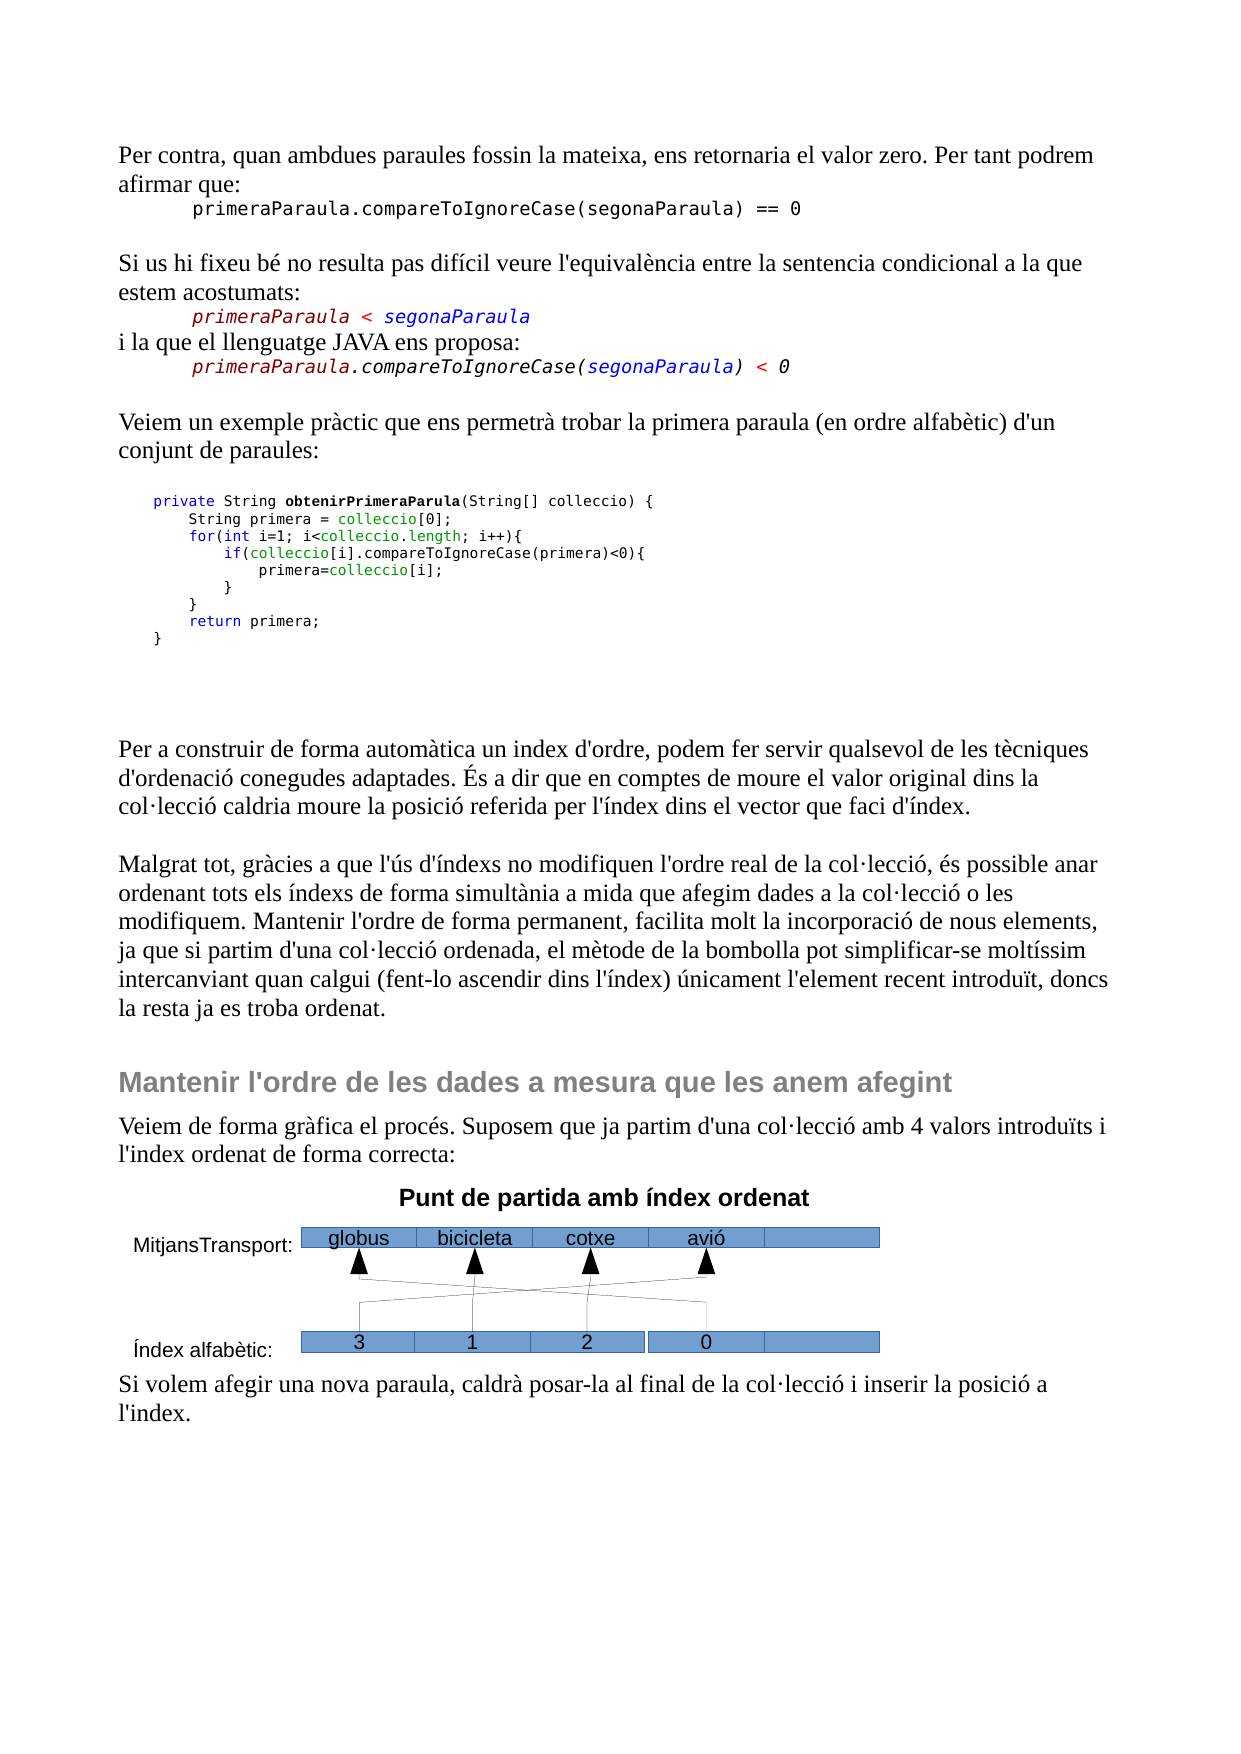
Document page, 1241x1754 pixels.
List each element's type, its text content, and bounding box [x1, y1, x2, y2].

subtitle Mantenir l'ordre de les dades a mesura que les anem afegint [118, 1065, 1122, 1098]
text } [118, 579, 1122, 596]
text i la que el llenguatge JAVA ens proposa: [118, 327, 1122, 356]
text } [118, 596, 1122, 613]
text Si us hi fixeu bé no resulta pas difícil veure l'equivalència entre la sentencia condicional a la que estem acostumats: [118, 248, 1122, 306]
text return primera; [118, 613, 1122, 630]
text String primera = colleccio[0]; [118, 511, 1122, 528]
text } [118, 630, 1122, 647]
text if(colleccio[i].compareToIgnoreCase(primera)<0){ [118, 545, 1122, 562]
text primera=colleccio[i]; [118, 562, 1122, 579]
text primeraParaula.compareToIgnoreCase(segonaParaula) < 0 [192, 356, 1122, 378]
text Veiem un exemple pràctic que ens permetrà trobar la primera paraula (en ordre alfabètic) d'un conjunt de paraules: [118, 407, 1122, 464]
text Per contra, quan ambdues paraules fossin la mateixa, ens retornaria el valor zero. Per tant podrem afirmar que: primeraParaula.compareToIgnoreCase(segonaParaula) == 0 [118, 140, 1122, 219]
text Malgrat tot, gràcies a que l'ús d'índexs no modifiquen l'ordre real de la col·lecció, és possible anar ordenant tots els índexs de forma simultània a mida que afegim dades a la col·lecció o les modifiquem. Mantenir l'ordre de forma permanent, facilita molt la incorporació de nous elements, ja que si partim d'una col·lecció ordenada, el mètode de la bombolla pot simplificar-se moltíssim intercanviant quan calgui (fent-lo ascendir dins l'índex) únicament l'element recent introduït, doncs la resta ja es troba ordenat. [118, 849, 1122, 1021]
text for(int i=1; i<colleccio.length; i++){ [118, 528, 1122, 545]
text Si volem afegir una nova paraula, caldrà posar-la al final de la col·lecció i inserir la posició a l'index. [118, 1365, 1122, 1426]
text private String obtenirPrimeraParula(String[] colleccio) { [118, 493, 1122, 511]
text Veiem de forma gràfica el procés. Suposem que ja partim d'una col·lecció amb 4 valors introduïts i l'index ordenat de forma correcta: [118, 1111, 1122, 1168]
text Per a construir de forma automàtica un index d'ordre, podem fer servir qualsevol de les tècniques d'ordenació conegudes adaptades. És a dir que en comptes de moure el valor original dins la col·lecció caldria moure la posició referida per l'índex dins el vector que faci d'índex. [118, 734, 1122, 820]
text primeraParaula < segonaParaula [192, 306, 1122, 327]
